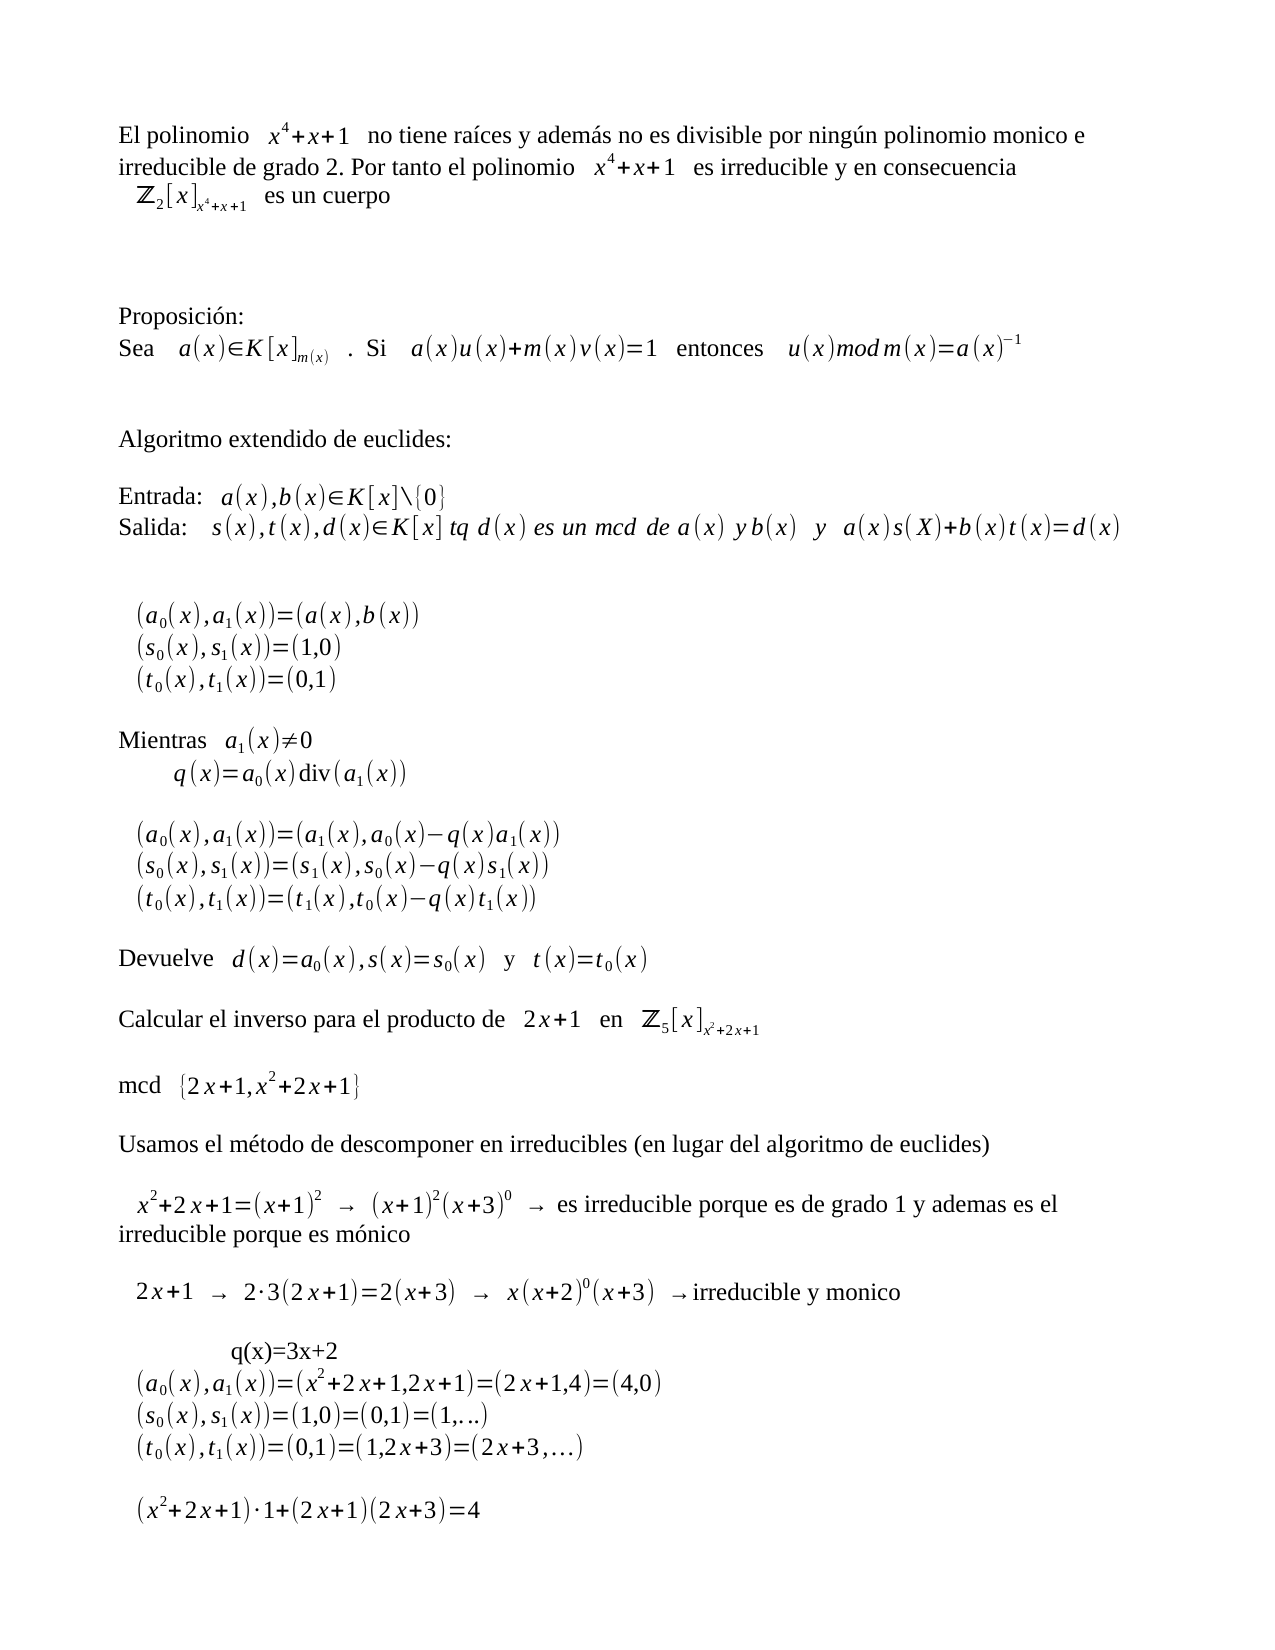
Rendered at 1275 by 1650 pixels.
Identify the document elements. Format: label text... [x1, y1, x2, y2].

text Entrada: [118, 481, 1157, 512]
text Mientras [118, 725, 1157, 757]
text Algoritmo extendido de euclides: [118, 424, 1157, 453]
text Usamos el método de descomponer en irreducibles (en lugar del algoritmo de euclides) [118, 1129, 1157, 1158]
text Devuelvey [118, 943, 1157, 976]
text Calcular el inverso para el producto deen [118, 1004, 1157, 1039]
text q(x)=3x+2 [118, 1336, 1157, 1364]
text Sea . Si entonces [118, 330, 1157, 366]
text Proposición: [118, 301, 1157, 330]
text Salida: [118, 512, 1157, 542]
text →→ es irreducible porque es de grado 1 y ademas es el irreducible porque es mónico [118, 1186, 1157, 1248]
text El polinomiono tiene raíces y además no es divisible por ningún polinomio monico e irreducible de grado 2. Por tanto el polinomioes irreducible y en consecuencia es un cuerpo [118, 118, 1157, 215]
text →→→ irreducible y monico [118, 1274, 1157, 1307]
text mcd [118, 1068, 1157, 1100]
